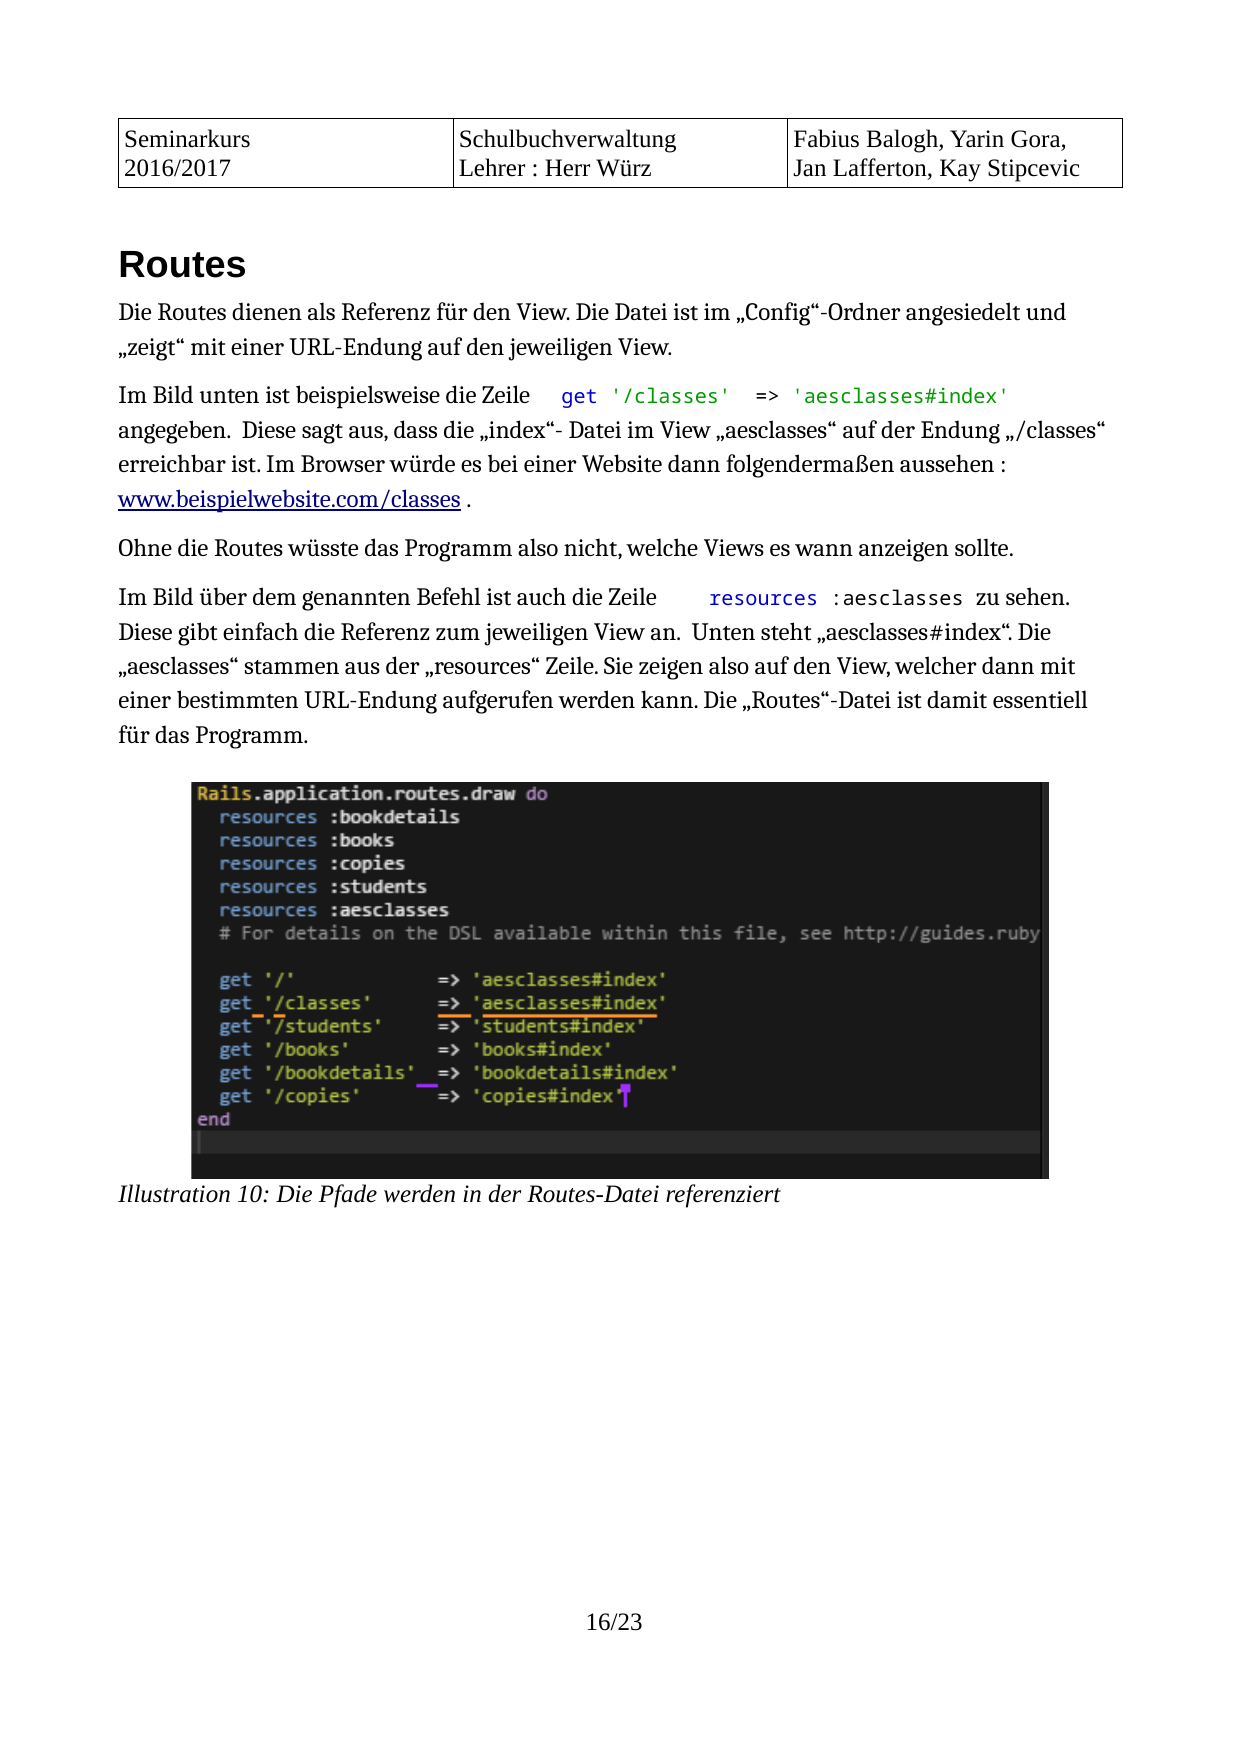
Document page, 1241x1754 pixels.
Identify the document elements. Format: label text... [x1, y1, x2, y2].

subtitle Routes [118, 242, 1122, 285]
picture [191, 782, 1049, 1179]
text Im Bild unten ist beispielsweise die Zeile get '/classes' => 'aesclasses#index' angegeben. Diese sagt aus, dass die „index“- Datei im View „aesclasses“ auf der Endung „/classes“ erreichbar ist. Im Browser würde es bei einer Website dann folgendermaßen aussehen : www.beispielwebsite.com/classes . [118, 381, 1122, 514]
text Die Routes dienen als Referenz für den View. Die Datei ist im „Config“-Ordner angesiedelt und „zeigt“ mit einer URL-Endung auf den jeweiligen View. [118, 298, 1122, 361]
text Illustration 10: Die Pfade werden in der Routes-Datei referenziert [118, 782, 1122, 1207]
text Ohne die Routes wüsste das Programm also nicht, welche Views es wann anzeigen sollte. [118, 534, 1122, 563]
text Im Bild über dem genannten Befehl ist auch die Zeile resources :aesclasses zu sehen. Diese gibt einfach die Referenz zum jeweiligen View an. Unten steht „aesclasses#index“. Die „aesclasses“ stammen aus der „resources“ Zeile. Sie zeigen also auf den View, welcher dann mit einer bestimmten URL-Endung aufgerufen werden kann. Die „Routes“-Datei ist damit essentiell für das Programm. [118, 583, 1122, 750]
